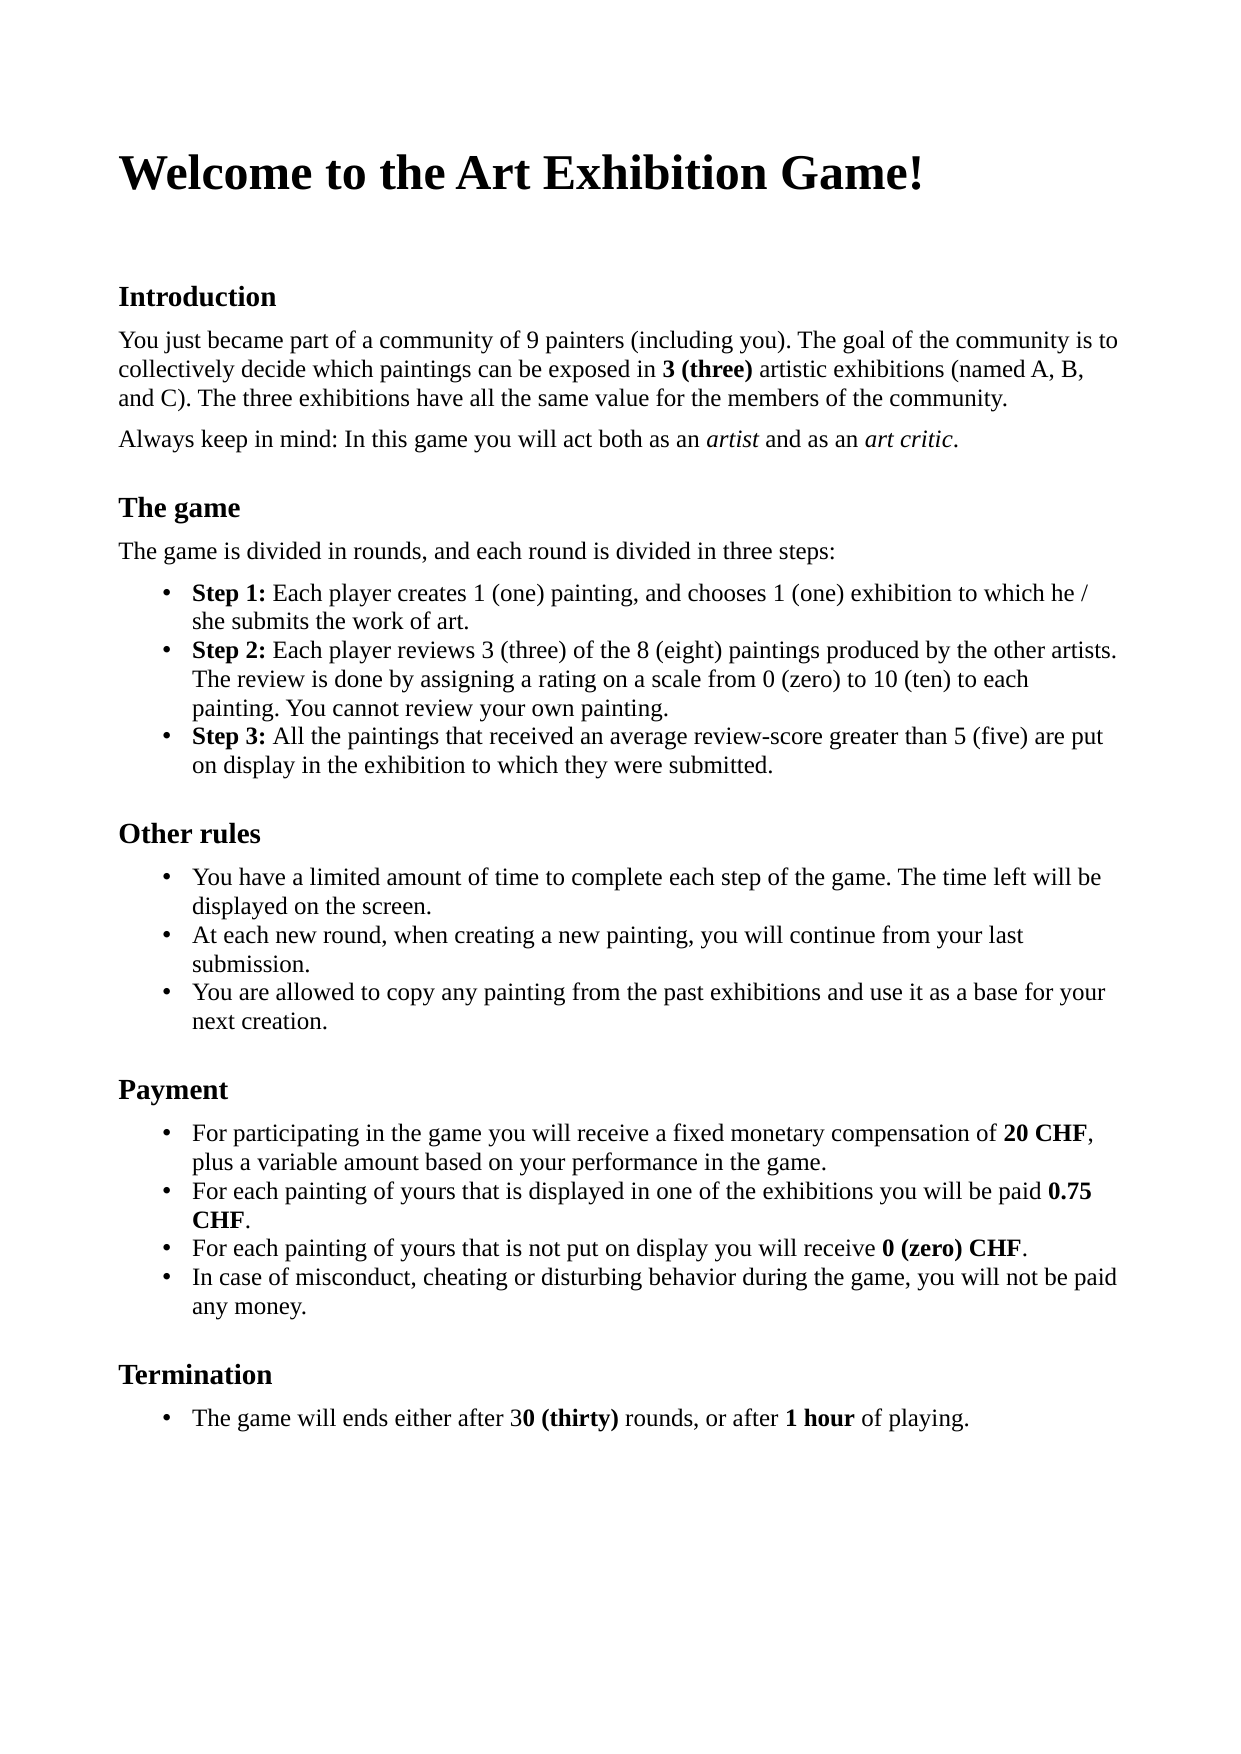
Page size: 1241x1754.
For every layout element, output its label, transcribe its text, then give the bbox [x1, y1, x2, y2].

list You are allowed to copy any painting from the past exhibitions and use it as a base for your next creation. [162, 977, 1122, 1035]
list Step 3: All the paintings that received an average review-score greater than 5 (five) are put on display in the exhibition to which they were submitted. [162, 721, 1122, 779]
list In case of misconduct, cheating or disturbing behavior during the game, you will not be paid any money. [162, 1262, 1122, 1320]
list Step 1: Each player creates 1 (one) painting, and chooses 1 (one) exhibition to which he / she submits the work of art. [162, 578, 1122, 635]
subtitle Introduction [118, 279, 1122, 313]
list You have a limited amount of time to complete each step of the game. The time left will be displayed on the screen. [162, 862, 1122, 920]
subtitle Other rules [118, 816, 1122, 850]
text Always keep in mind: In this game you will act both as an artist and as an art critic. [118, 424, 1122, 453]
subtitle The game [118, 490, 1122, 524]
list For each painting of yours that is not put on display you will receive 0 (zero) CHF. [162, 1233, 1122, 1262]
text The game is divided in rounds, and each round is divided in three steps: [118, 536, 1122, 565]
list At each new round, when creating a new painting, you will continue from your last submission. [162, 920, 1122, 977]
list The game will ends either after 30 (thirty) rounds, or after 1 hour of playing. [162, 1403, 1122, 1432]
subtitle Termination [118, 1357, 1122, 1391]
subtitle Welcome to the Art Exhibition Game! [118, 143, 1122, 201]
list For each painting of yours that is displayed in one of the exhibitions you will be paid 0.75 CHF. [162, 1176, 1122, 1233]
text You just became part of a community of 9 painters (including you). The goal of the community is to collectively decide which paintings can be exposed in 3 (three) artistic exhibitions (named A, B, and C). The three exhibitions have all the same value for the members of the community. [118, 325, 1122, 412]
list Step 2: Each player reviews 3 (three) of the 8 (eight) paintings produced by the other artists. The review is done by assigning a rating on a scale from 0 (zero) to 10 (ten) to each painting. You cannot review your own painting. [162, 635, 1122, 721]
list For participating in the game you will receive a fixed monetary compensation of 20 CHF, plus a variable amount based on your performance in the game. [162, 1118, 1122, 1176]
subtitle Payment [118, 1072, 1122, 1106]
